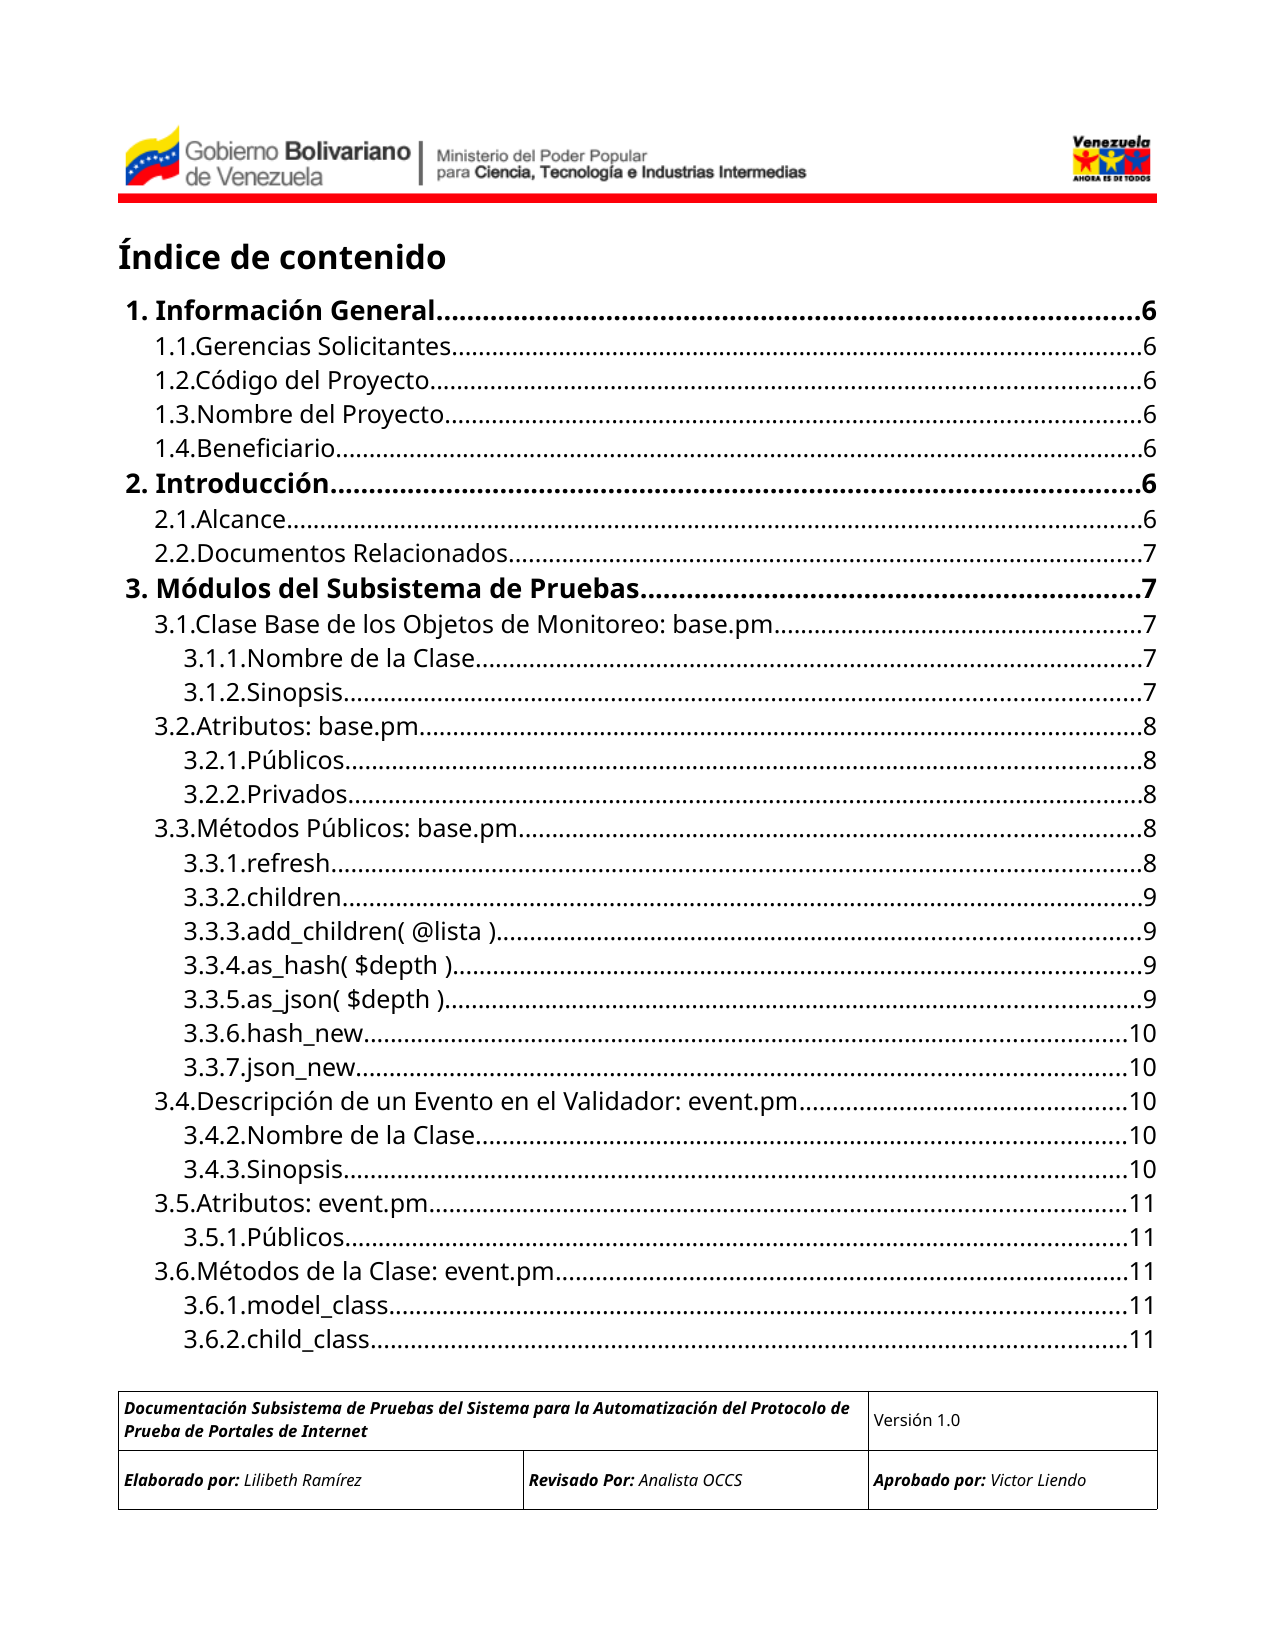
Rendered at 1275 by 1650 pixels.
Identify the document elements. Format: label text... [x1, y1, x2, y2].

text 3.3.2.children 9 [177, 879, 1157, 913]
text 3.3.5.as_json( $depth ) 9 [177, 981, 1157, 1016]
text 3.3.1.refresh 8 [177, 845, 1157, 879]
text 1.3.Nombre del Proyecto 6 [148, 397, 1157, 431]
text 3.2.Atributos: base.pm 8 [148, 709, 1157, 743]
text 3.5.Atributos: event.pm 11 [148, 1186, 1157, 1220]
text 1.2.Código del Proyecto 6 [148, 363, 1157, 397]
text 3.6.2.child_class 11 [177, 1322, 1157, 1356]
text 3.1.1.Nombre de la Clase 7 [177, 641, 1157, 675]
text 3.6.1.model_class 11 [177, 1288, 1157, 1322]
text 2.2.Documentos Relacionados 7 [148, 536, 1157, 570]
text 3.4.2.Nombre de la Clase 10 [177, 1118, 1157, 1152]
text 1.1.Gerencias Solicitantes 6 [148, 329, 1157, 363]
text 1. Información General 6 [118, 292, 1157, 329]
text 3.3.7.json_new 10 [177, 1049, 1157, 1084]
text 3. Módulos del Subsistema de Pruebas 7 [118, 570, 1157, 607]
text 3.3.3.add_children( @lista ) 9 [177, 913, 1157, 947]
text 3.4.Descripción de un Evento en el Validador: event.pm 10 [148, 1084, 1157, 1118]
text 3.3.Métodos Públicos: base.pm 8 [148, 811, 1157, 845]
text 3.3.6.hash_new 10 [177, 1016, 1157, 1049]
text 3.5.1.Públicos 11 [177, 1220, 1157, 1254]
text 3.3.4.as_hash( $depth ) 9 [177, 947, 1157, 981]
text 3.1.2.Sinopsis 7 [177, 675, 1157, 709]
text 3.4.3.Sinopsis 10 [177, 1152, 1157, 1186]
text 1.4.Beneficiario 6 [148, 431, 1157, 465]
text 2.1.Alcance 6 [148, 502, 1157, 536]
text 3.2.2.Privados 8 [177, 777, 1157, 811]
subtitle Índice de contenido [118, 234, 1157, 279]
text 3.1.Clase Base de los Objetos de Monitoreo: base.pm 7 [148, 607, 1157, 641]
picture [118, 117, 1157, 203]
text 3.6.Métodos de la Clase: event.pm 11 [148, 1254, 1157, 1288]
text 2. Introducción 6 [118, 465, 1157, 502]
text 3.2.1.Públicos 8 [177, 743, 1157, 777]
